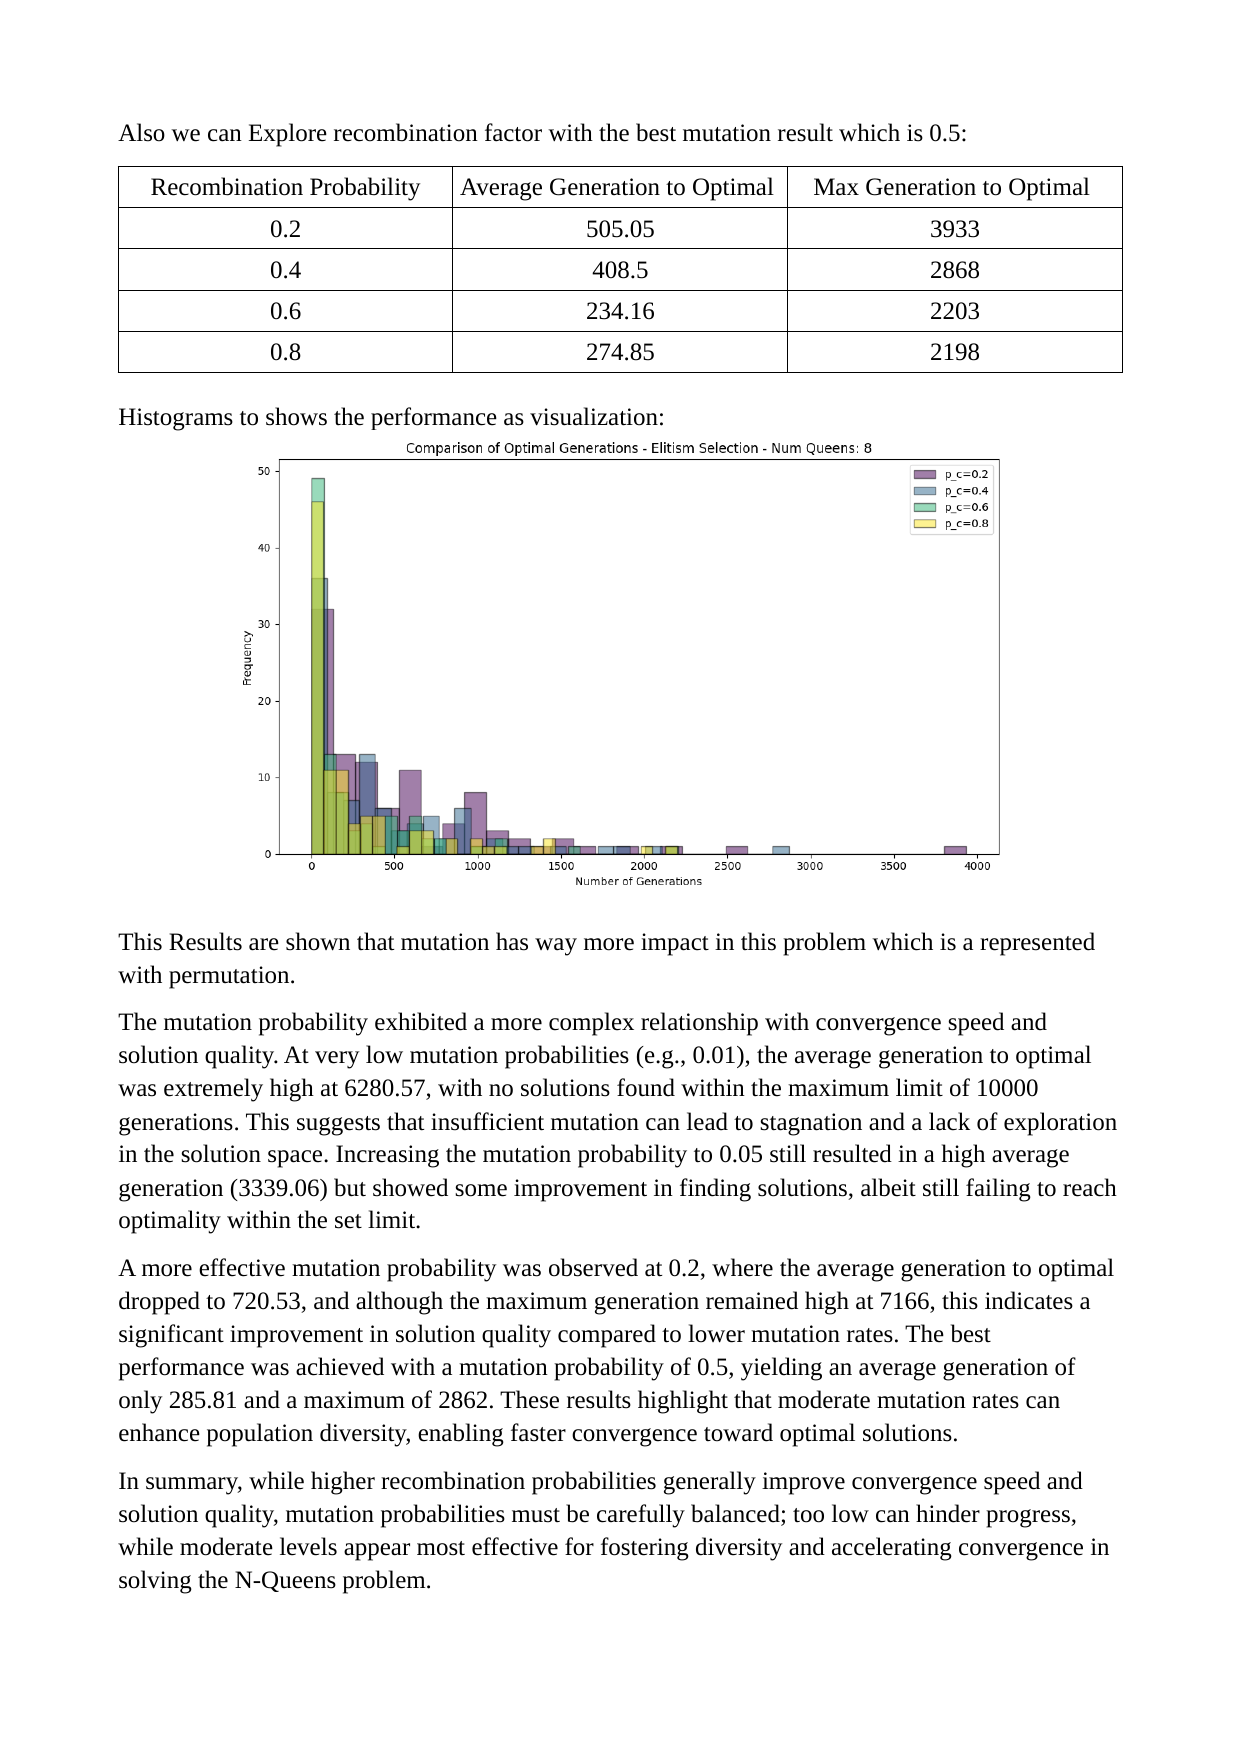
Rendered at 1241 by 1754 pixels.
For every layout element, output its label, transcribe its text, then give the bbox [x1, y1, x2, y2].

text Also we can Explore recombination factor with the best mutation result which is 0.5: [118, 118, 1122, 147]
table_cell 0.4 [119, 249, 452, 289]
table_cell 408.5 [453, 249, 787, 289]
table_cell 3933 [788, 208, 1122, 248]
text This Results are shown that mutation has way more impact in this problem which is a represented with permutation. [118, 927, 1122, 989]
table_cell 274.85 [453, 332, 787, 372]
table_header Recombination Probability [119, 167, 452, 207]
table_cell 0.6 [119, 291, 452, 331]
text In summary, while higher recombination probabilities generally improve convergence speed and solution quality, mutation probabilities must be carefully balanced; too low can hinder progress, while moderate levels appear most effective for fostering diversity and accelerating convergence in solving the N-Queens problem. [118, 1466, 1122, 1594]
table_cell 0.8 [119, 332, 452, 372]
table_cell 2868 [788, 249, 1122, 289]
table_cell 505.05 [453, 208, 787, 248]
table_cell 2198 [788, 332, 1122, 372]
text A more effective mutation probability was observed at 0.2, where the average generation to optimal dropped to 720.53, and although the maximum generation remained high at 7166, this indicates a significant improvement in solution quality compared to lower mutation rates. The best performance was achieved with a mutation probability of 0.5, yielding an average generation of only 285.81 and a maximum of 2862. These results highlight that moderate mutation rates can enhance population diversity, enabling faster convergence toward optimal solutions. [118, 1253, 1122, 1447]
table_cell 0.2 [119, 208, 452, 248]
text Histograms to shows the performance as visualization: [118, 402, 1122, 431]
table_header Max Generation to Optimal [788, 167, 1122, 207]
table_cell 2203 [788, 291, 1122, 331]
table_header Average Generation to Optimal [453, 167, 787, 207]
table_cell 234.16 [453, 291, 787, 331]
text The mutation probability exhibited a more complex relationship with convergence speed and solution quality. At very low mutation probabilities (e.g., 0.01), the average generation to optimal was extremely high at 6280.57, with no solutions found within the maximum limit of 10000 generations. This suggests that insufficient mutation can lead to stagnation and a lack of exploration in the solution space. Increasing the mutation probability to 0.05 still resulted in a high average generation (3339.06) but showed some improvement in finding solutions, albeit still failing to reach optimality within the set limit. [118, 1007, 1122, 1234]
picture [230, 430, 1010, 899]
